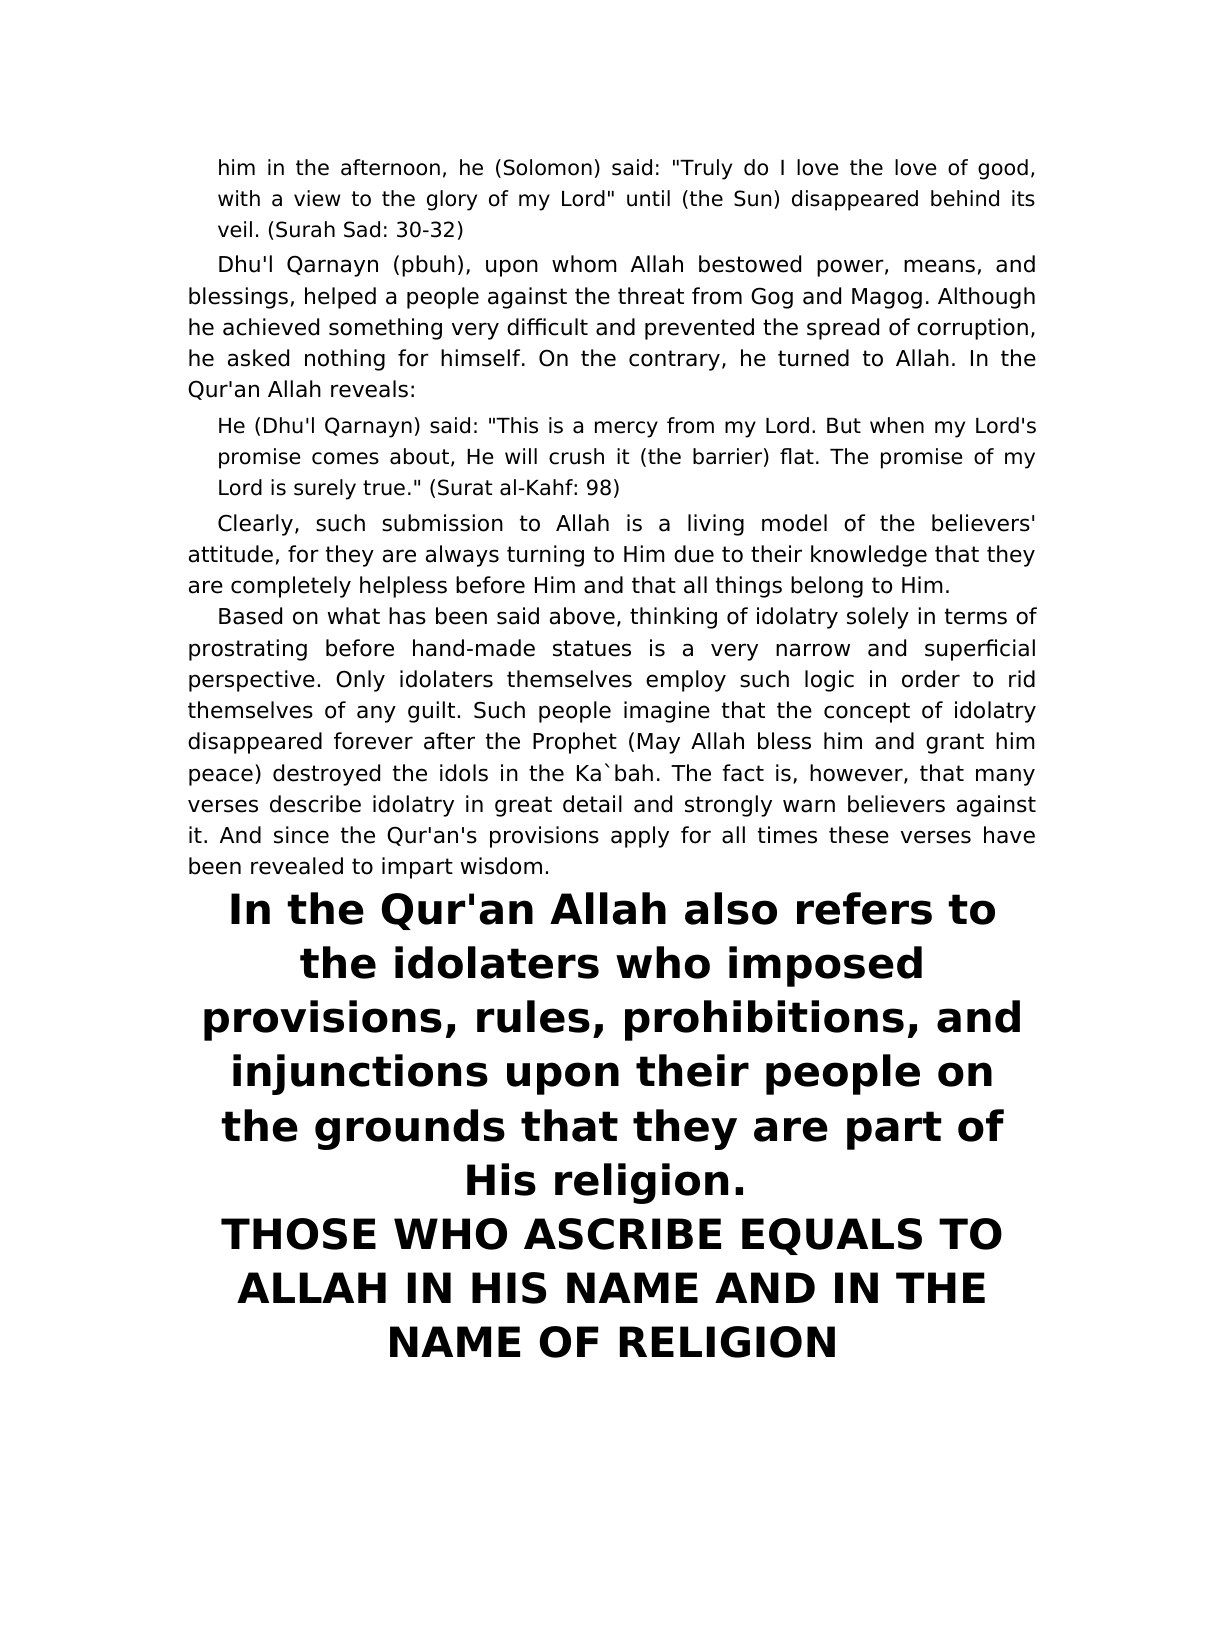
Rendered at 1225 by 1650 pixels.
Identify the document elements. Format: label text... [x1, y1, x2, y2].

text Based on what has been said above, thinking of idolatry solely in terms of prostrating before hand-made statues is a very narrow and superficial perspective. Only idolaters themselves employ such logic in order to rid themselves of any guilt. Such people imagine that the concept of idolatry disappeared forever after the Prophet (May Allah bless him and grant him peace) destroyed the idols in the Ka`bah. The fact is, however, that many verses describe idolatry in great detail and strongly warn believers against it. And since the Qur'an's provisions apply for all times these verses have been revealed to impart wisdom. [187, 600, 1037, 881]
text In the Qur'an Allah also refers to the idolaters who imposed provisions, rules, prohibitions, and injunctions upon their people on the grounds that they are part of His religion. THOSE WHO ASCRIBE EQUALS TO ALLAH IN HIS NAME AND IN THE NAME OF RELIGION [187, 881, 1037, 1368]
text He (Dhu'l Qarnayn) said: "This is a mercy from my Lord. But when my Lord's promise comes about, He will crush it (the barrier) flat. The promise of my Lord is surely true." (Surat al-Kahf: 98) [217, 408, 1037, 502]
text Dhu'l Qarnayn (pbuh), upon whom Allah bestowed power, means, and blessings, helped a people against the threat from Gog and Magog. Although he achieved something very difficult and prevented the spread of corruption, he asked nothing for himself. On the contrary, he turned to Allah. In the Qur'an Allah reveals: [187, 248, 1037, 404]
text Clearly, such submission to Allah is a living model of the believers' attitude, for they are always turning to Him due to their knowledge that they are completely helpless before Him and that all things belong to Him. [187, 506, 1037, 600]
text him in the afternoon, he (Solomon) said: "Truly do I love the love of good, with a view to the glory of my Lord" until (the Sun) disappeared behind its veil. (Surah Sad: 30-32) [217, 150, 1037, 244]
